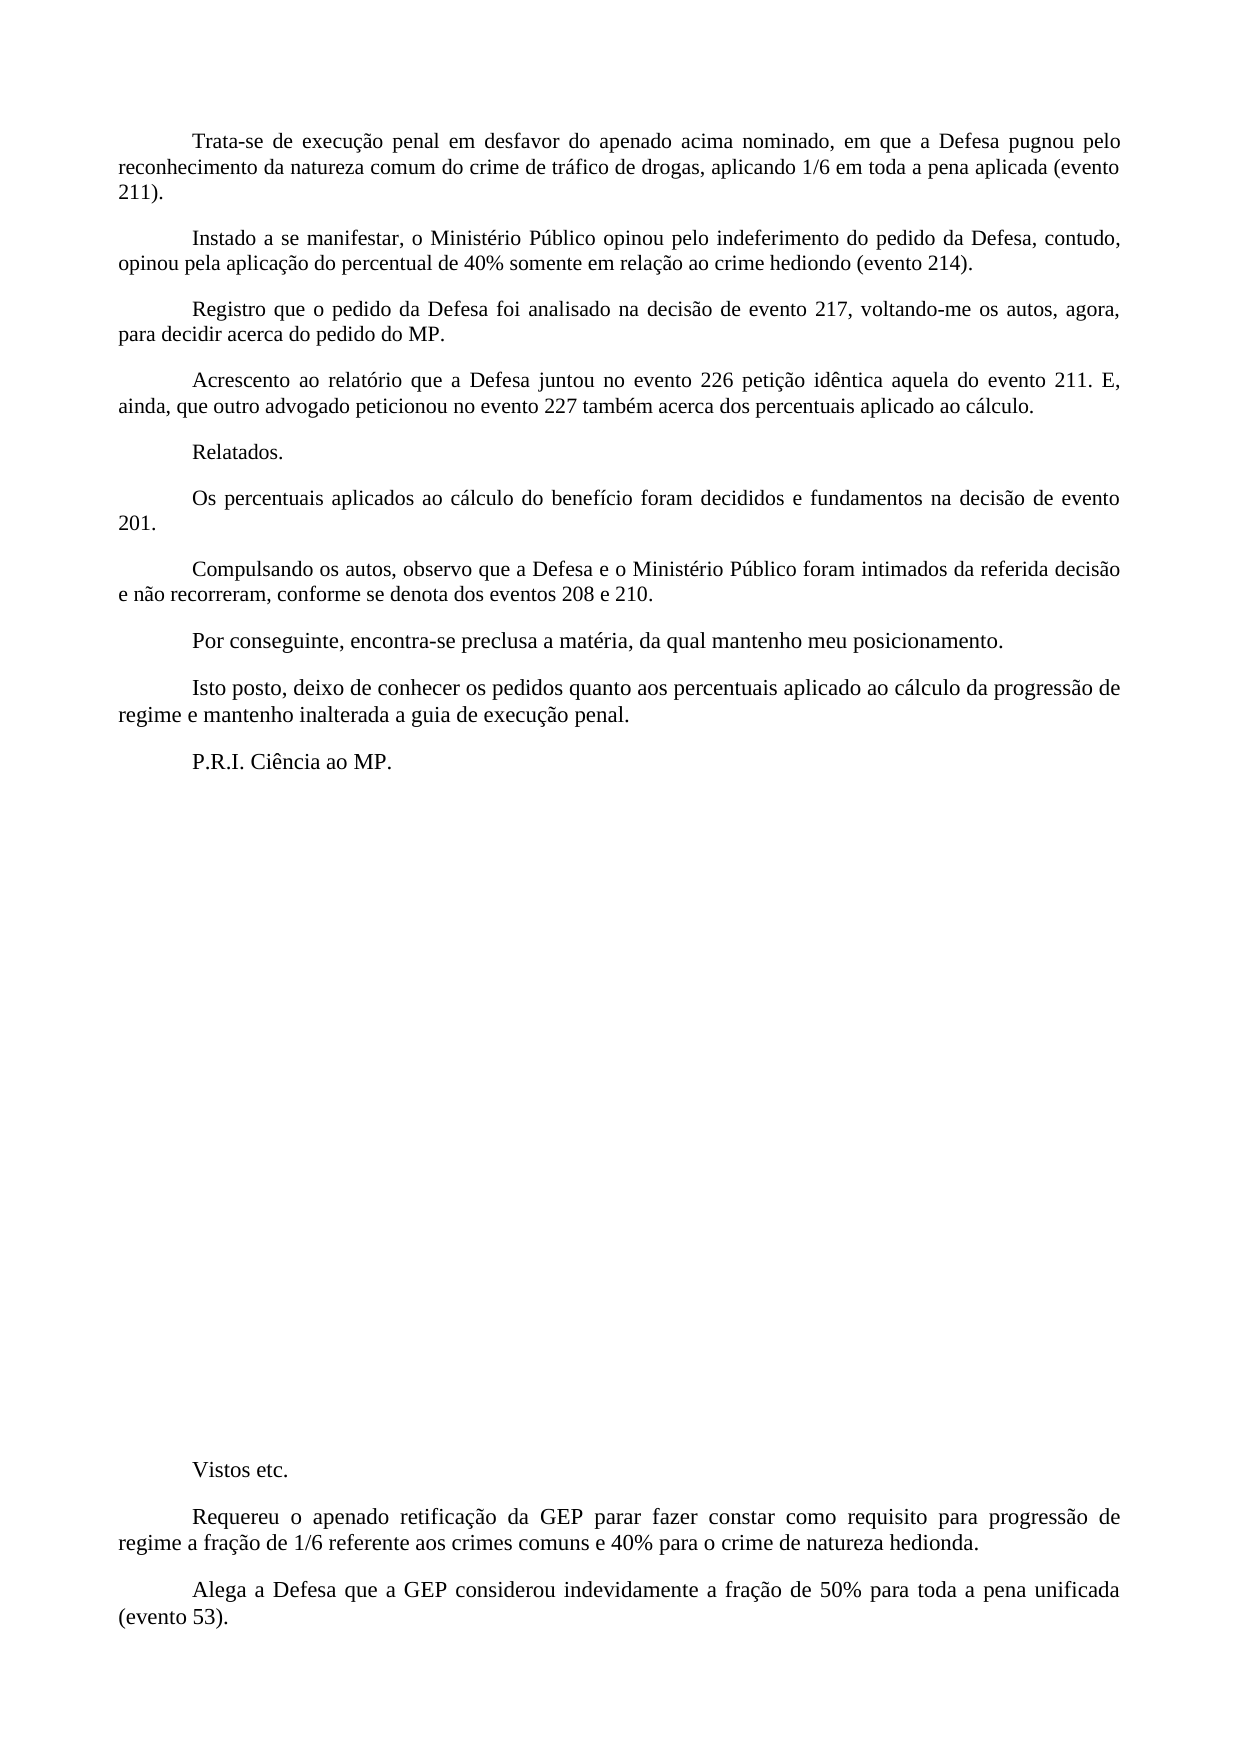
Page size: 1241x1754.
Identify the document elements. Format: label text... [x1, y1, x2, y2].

text Alega a Defesa que a GEP considerou indevidamente a fração de 50% para toda a pena unificada (evento 53). [118, 1577, 1122, 1629]
text Isto posto, deixo de conhecer os pedidos quanto aos percentuais aplicado ao cálculo da progressão de regime e mantenho inalterada a guia de execução penal. [118, 674, 1122, 727]
text Registro que o pedido da Defesa foi analisado na decisão de evento 217, voltando-me os autos, agora, para decidir acerca do pedido do MP. [118, 296, 1122, 347]
text Acrescento ao relatório que a Defesa juntou no evento 226 petição idêntica aquela do evento 211. E, ainda, que outro advogado peticionou no evento 227 também acerca dos percentuais aplicado ao cálculo. [118, 367, 1122, 418]
text P.R.I. Ciência ao MP. [118, 748, 1122, 774]
text Trata-se de execução penal em desfavor do apenado acima nominado, em que a Defesa pugnou pelo reconhecimento da natureza comum do crime de tráfico de drogas, aplicando 1/6 em toda a pena aplicada (evento 211). [118, 128, 1122, 204]
text Requereu o apenado retificação da GEP parar fazer constar como requisito para progressão de regime a fração de 1/6 referente aos crimes comuns e 40% para o crime de natureza hedionda. [118, 1503, 1122, 1556]
text Compulsando os autos, observo que a Defesa e o Ministério Público foram intimados da referida decisão e não recorreram, conforme se denota dos eventos 208 e 210. [118, 556, 1122, 606]
text Vistos etc. [118, 1456, 1122, 1482]
text Por conseguinte, encontra-se preclusa a matéria, da qual mantenho meu posicionamento. [118, 627, 1122, 654]
text Instado a se manifestar, o Ministério Público opinou pelo indeferimento do pedido da Defesa, contudo, opinou pela aplicação do percentual de 40% somente em relação ao crime hediondo (evento 214). [118, 225, 1122, 275]
text Relatados. [118, 439, 1122, 464]
text Os percentuais aplicados ao cálculo do benefício foram decididos e fundamentos na decisão de evento 201. [118, 485, 1122, 535]
